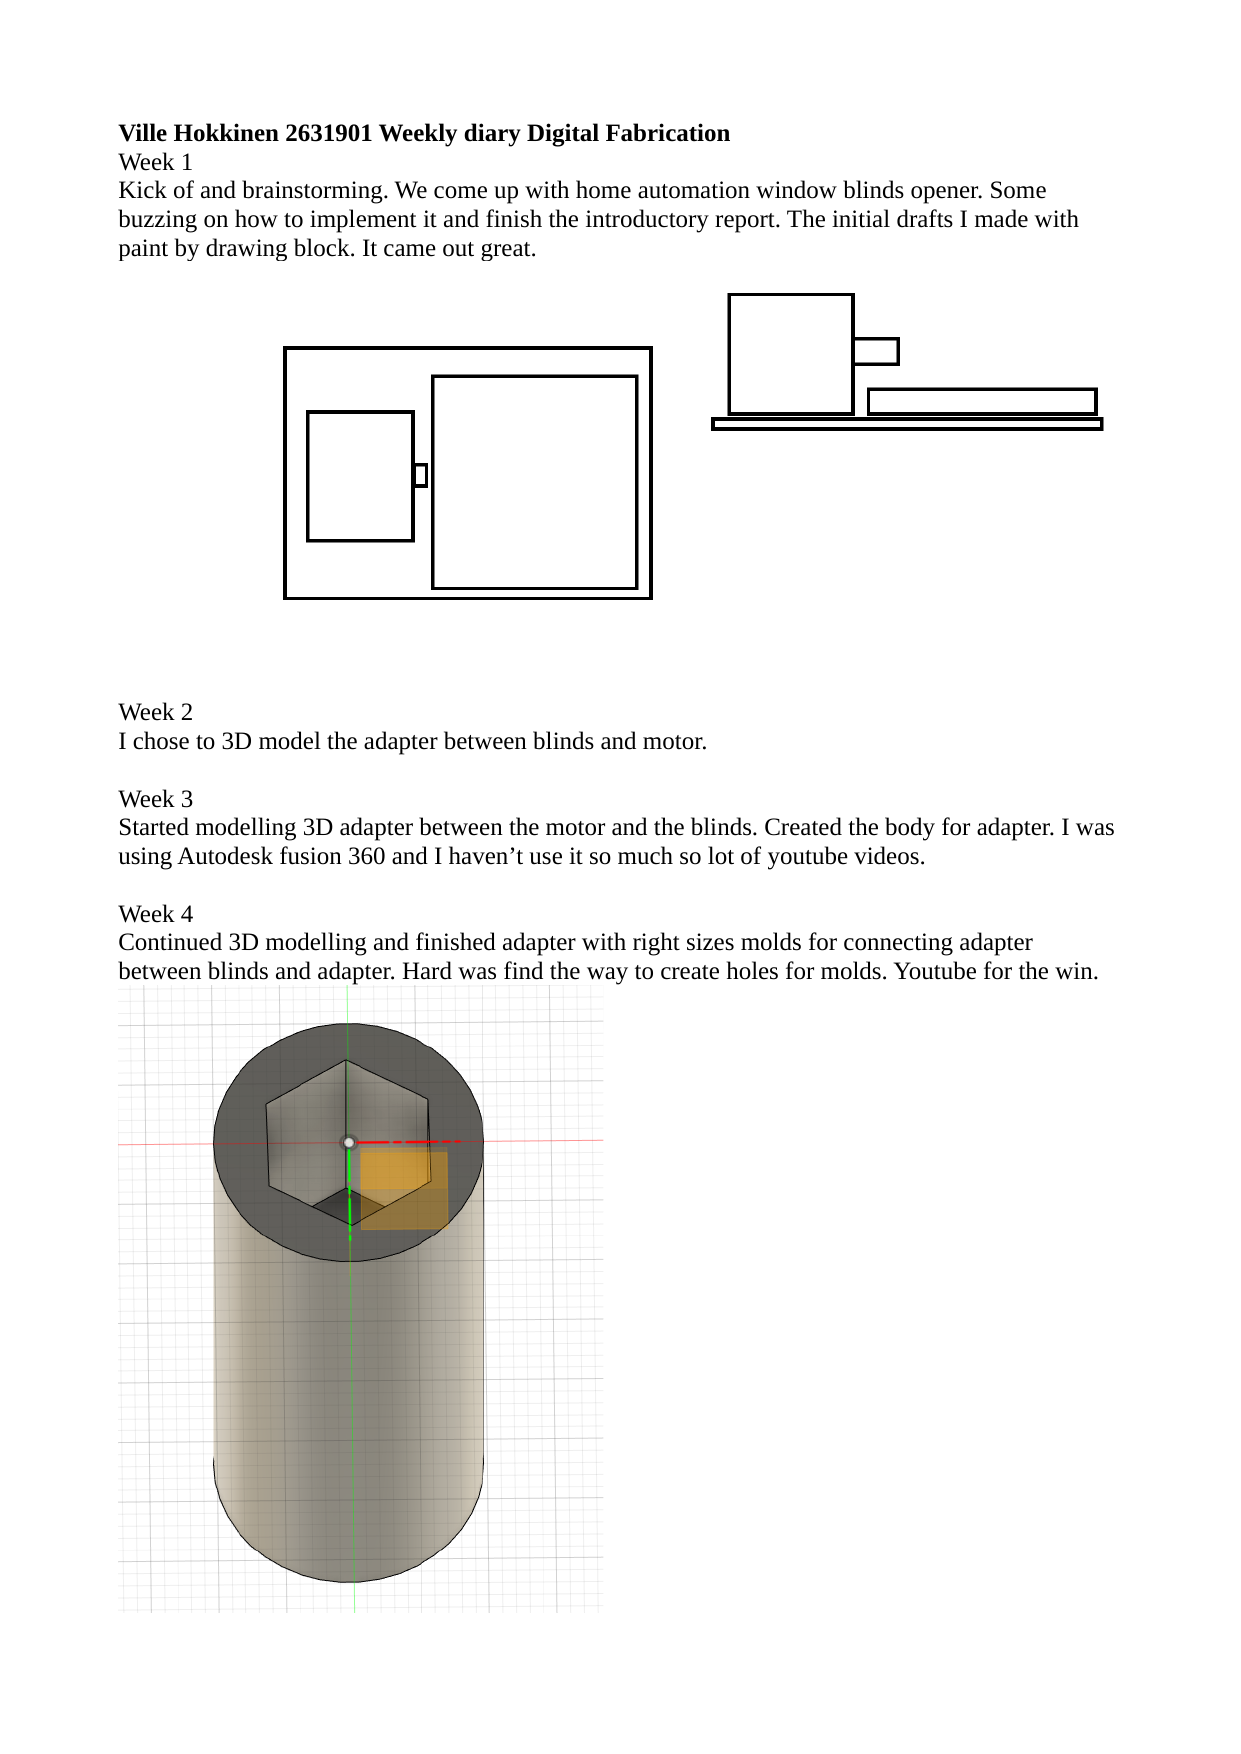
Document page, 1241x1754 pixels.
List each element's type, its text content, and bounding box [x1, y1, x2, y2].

text Continued 3D modelling and finished adapter with right sizes molds for connecting adapter between blinds and adapter. Hard was find the way to create holes for molds. Youtube for the win. [118, 927, 1122, 1613]
text Ville Hokkinen 2631901 Weekly diary Digital Fabrication [118, 118, 1122, 147]
text Week 4 [118, 899, 1122, 927]
text Week 3 [118, 784, 1122, 812]
text Started modelling 3D adapter between the motor and the blinds. Created the body for adapter. I was using Autodesk fusion 360 and I haven’t use it so much so lot of youtube videos. [118, 812, 1122, 870]
text Week 1 [118, 147, 1122, 176]
text Week 2 [118, 697, 1122, 726]
text Kick of and brainstorming. We come up with home automation window blinds opener. Some buzzing on how to implement it and finish the introductory report. The initial drafts I made with paint by drawing block. It came out great. [118, 176, 1122, 261]
text I chose to 3D model the adapter between blinds and motor. [118, 726, 1122, 755]
